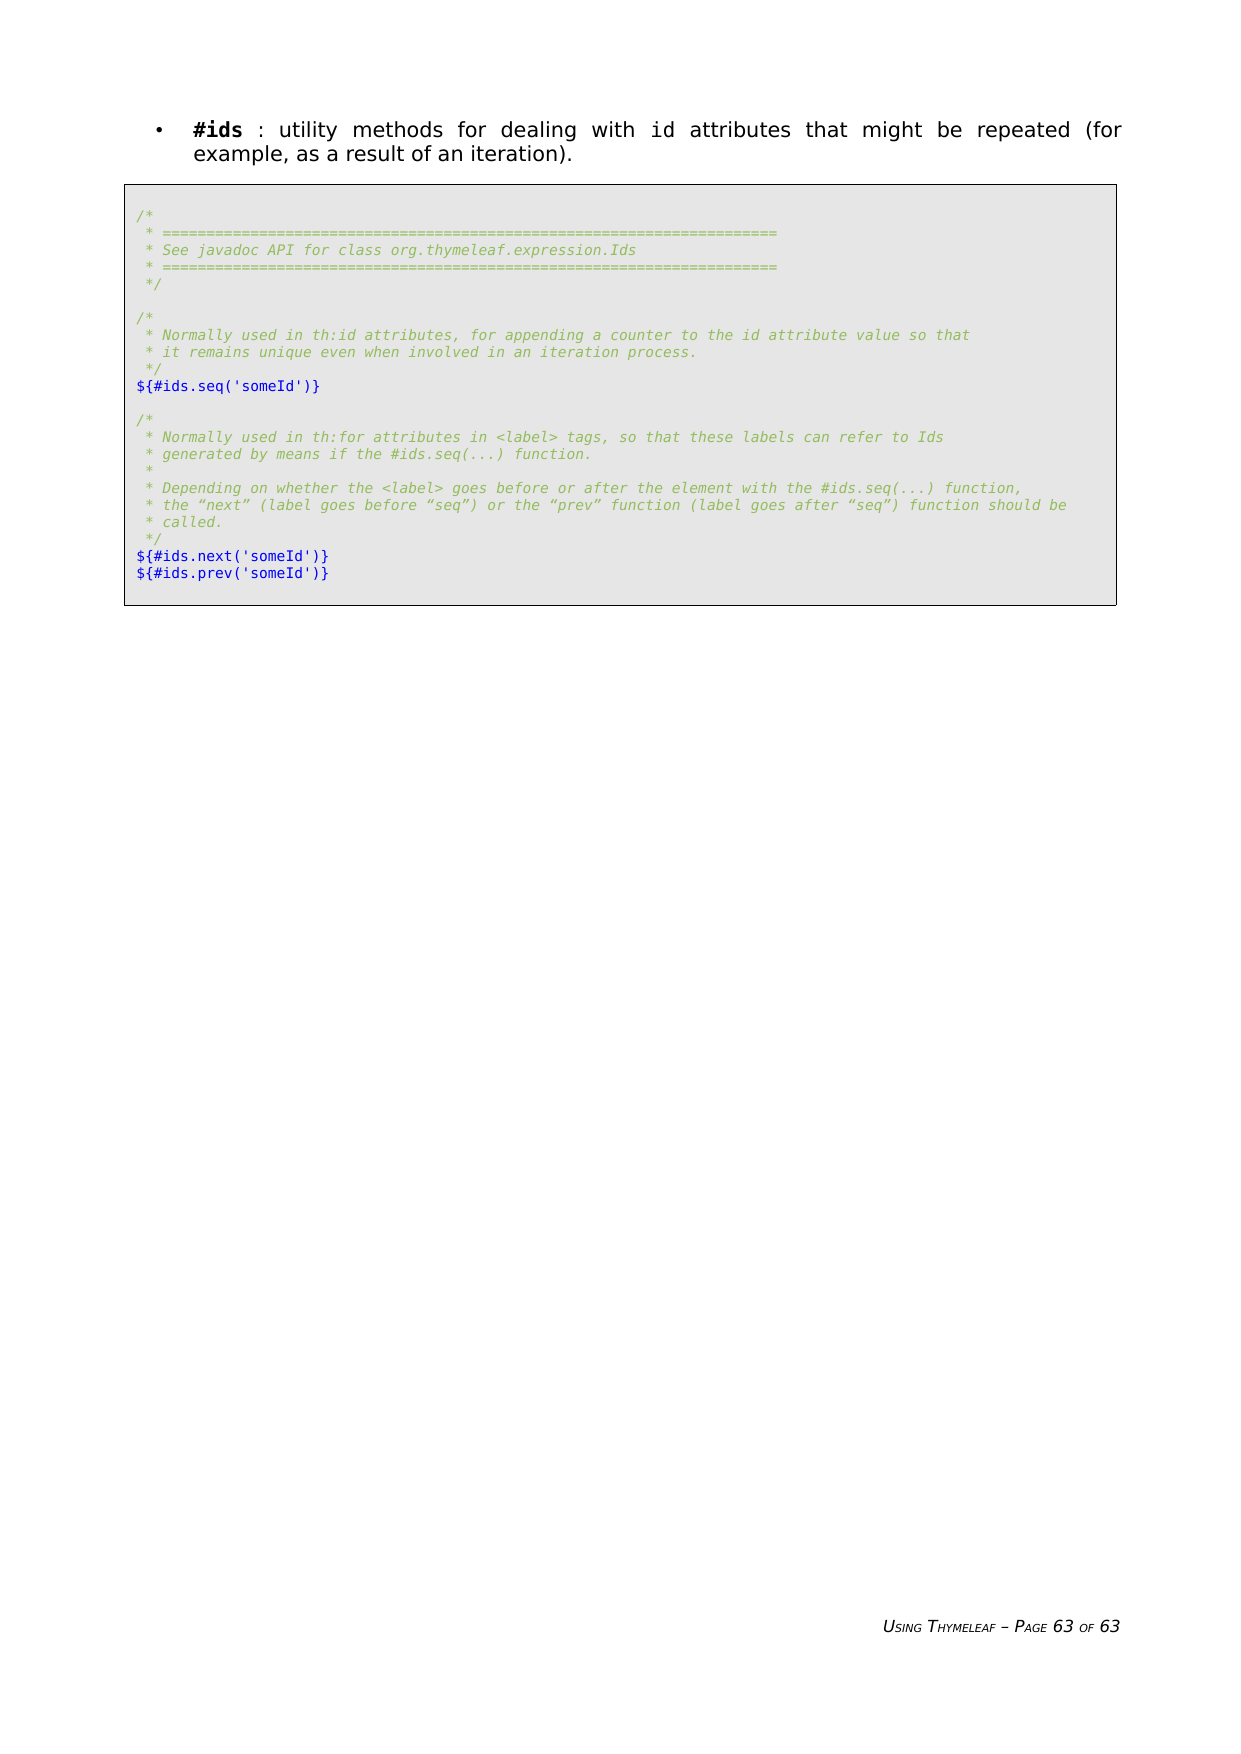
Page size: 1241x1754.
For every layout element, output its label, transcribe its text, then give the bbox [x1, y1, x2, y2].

list #ids : utility methods for dealing with id attributes that might be repeated (for example, as a result of an iteration). [156, 118, 1122, 167]
text /* * ====================================================================== * See javadoc API for class org.thymeleaf.expression.Ids * ====================================================================== */ /* * Normally used in th:id attributes, for appending a counter to the id attribute value so that * it remains unique even when involved in an iteration process. */ ${#ids.seq('someId')} /* * Normally used in th:for attributes in <label> tags, so that these labels can refer to Ids * generated by means if the #ids.seq(...) function. * * Depending on whether the <label> goes before or after the element with the #ids.seq(...) function, * the “next” (label goes before “seq”) or the “prev” function (label goes after “seq”) function should be * called. */ ${#ids.next('someId')} ${#ids.prev('someId')} [125, 185, 1116, 605]
